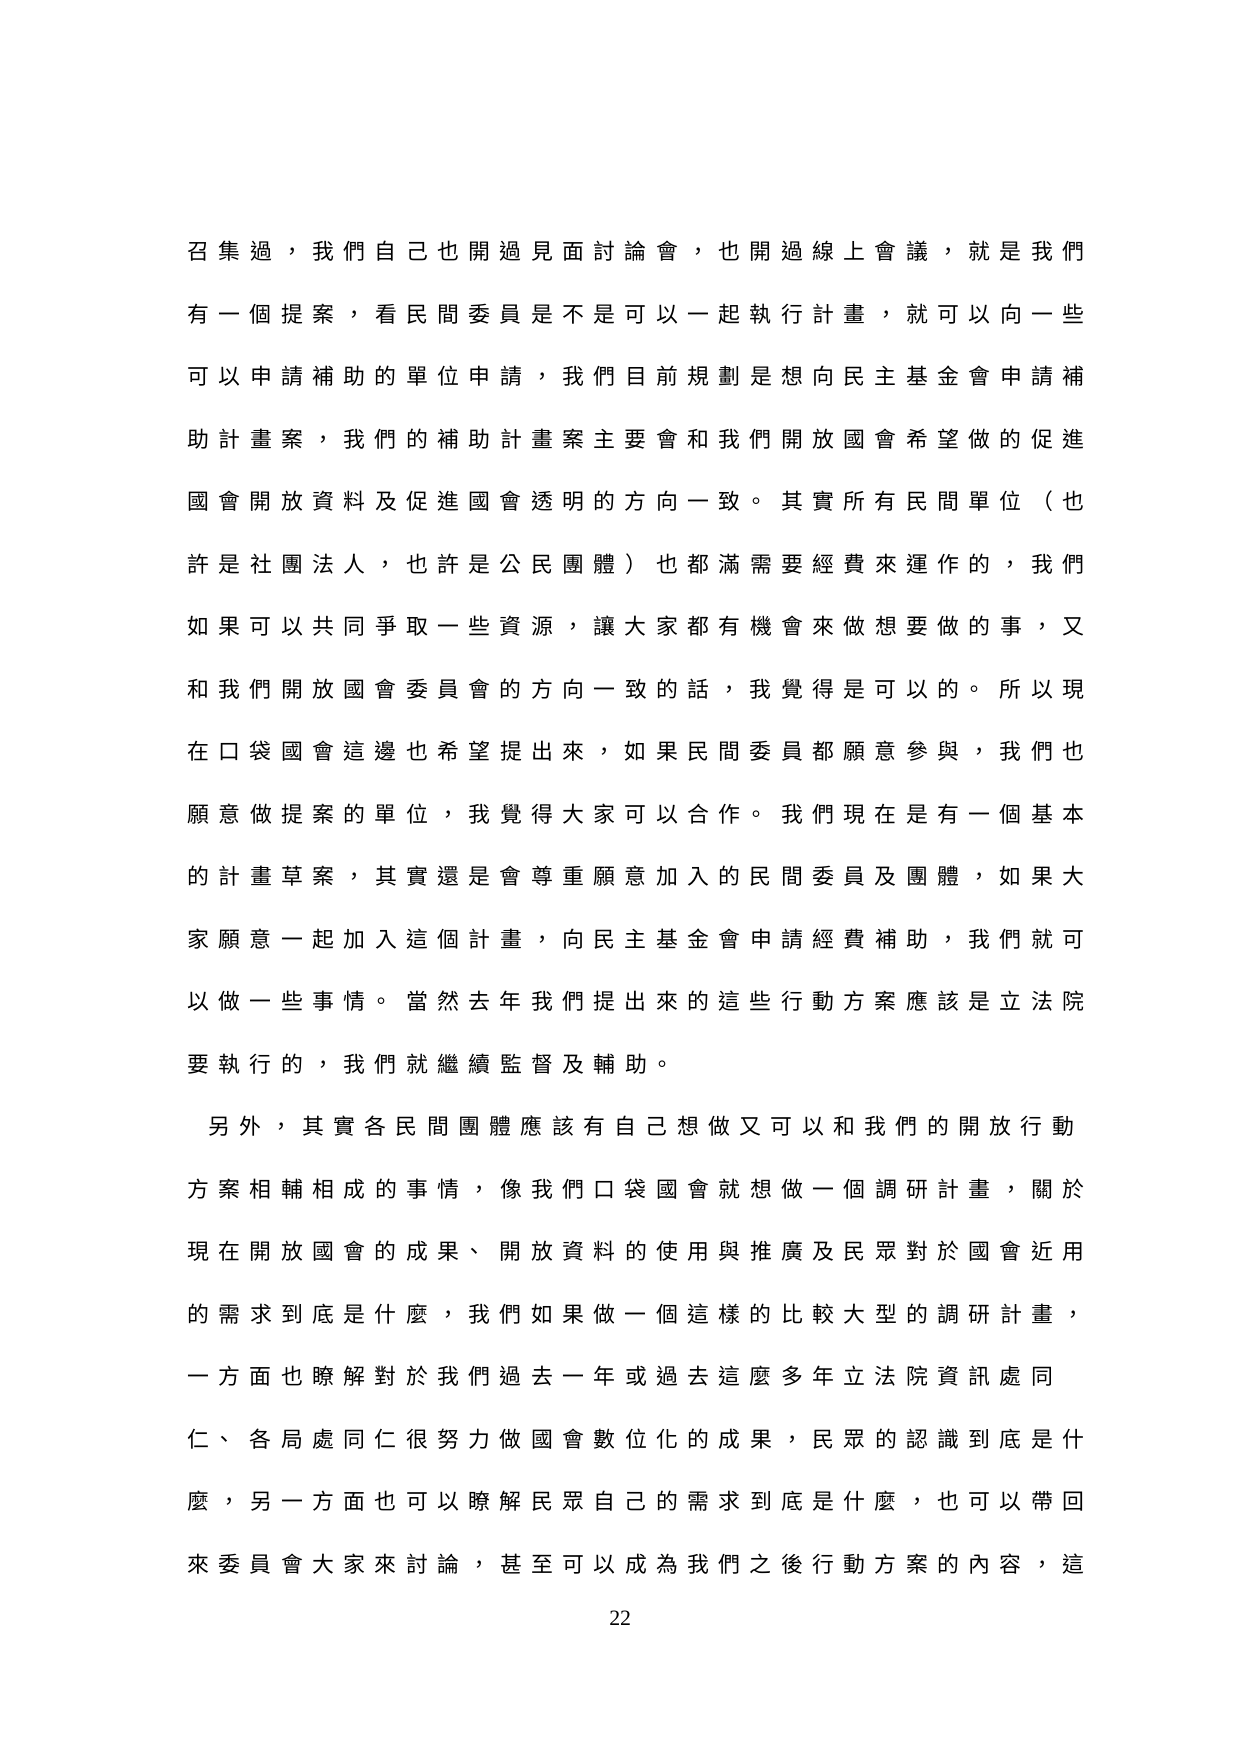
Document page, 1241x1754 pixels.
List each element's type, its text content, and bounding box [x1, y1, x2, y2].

text 召集過，我們自己也開過見面討論會，也開過線上會議，就是我們有一個提案，看民間委員是不是可以一起執行計畫，就可以向一些可以申請補助的單位申請，我們目前規劃是想向民主基金會申請補助計畫案，我們的補助計畫案主要會和我們開放國會希望做的促進國會開放資料及促進國會透明的方向一致。其實所有民間單位（也許是社團法人，也許是公民團體）也都滿需要經費來運作的，我們如果可以共同爭取一些資源，讓大家都有機會來做想要做的事，又和我們開放國會委員會的方向一致的話，我覺得是可以的。所以現在口袋國會這邊也希望提出來，如果民間委員都願意參與，我們也願意做提案的單位，我覺得大家可以合作。我們現在是有一個基本的計畫草案，其實還是會尊重願意加入的民間委員及團體，如果大家願意一起加入這個計畫，向民主基金會申請經費補助，我們就可以做一些事情。當然去年我們提出來的這些行動方案應該是立法院要執行的，我們就繼續監督及輔助。 [151, 219, 1089, 1094]
text 另外，其實各民間團體應該有自己想做又可以和我們的開放行動方案相輔相成的事情，像我們口袋國會就想做一個調研計畫，關於現在開放國會的成果、開放資料的使用與推廣及民眾對於國會近用的需求到底是什麼，我們如果做一個這樣的比較大型的調研計畫，一方面也瞭解對於我們過去一年或過去這麼多年立法院資訊處同仁、各局處同仁很努力做國會數位化的成果，民眾的認識到底是什麼，另一方面也可以瞭解民眾自己的需求到底是什麼，也可以帶回來委員會大家來討論，甚至可以成為我們之後行動方案的內容，這 [173, 1094, 1089, 1594]
